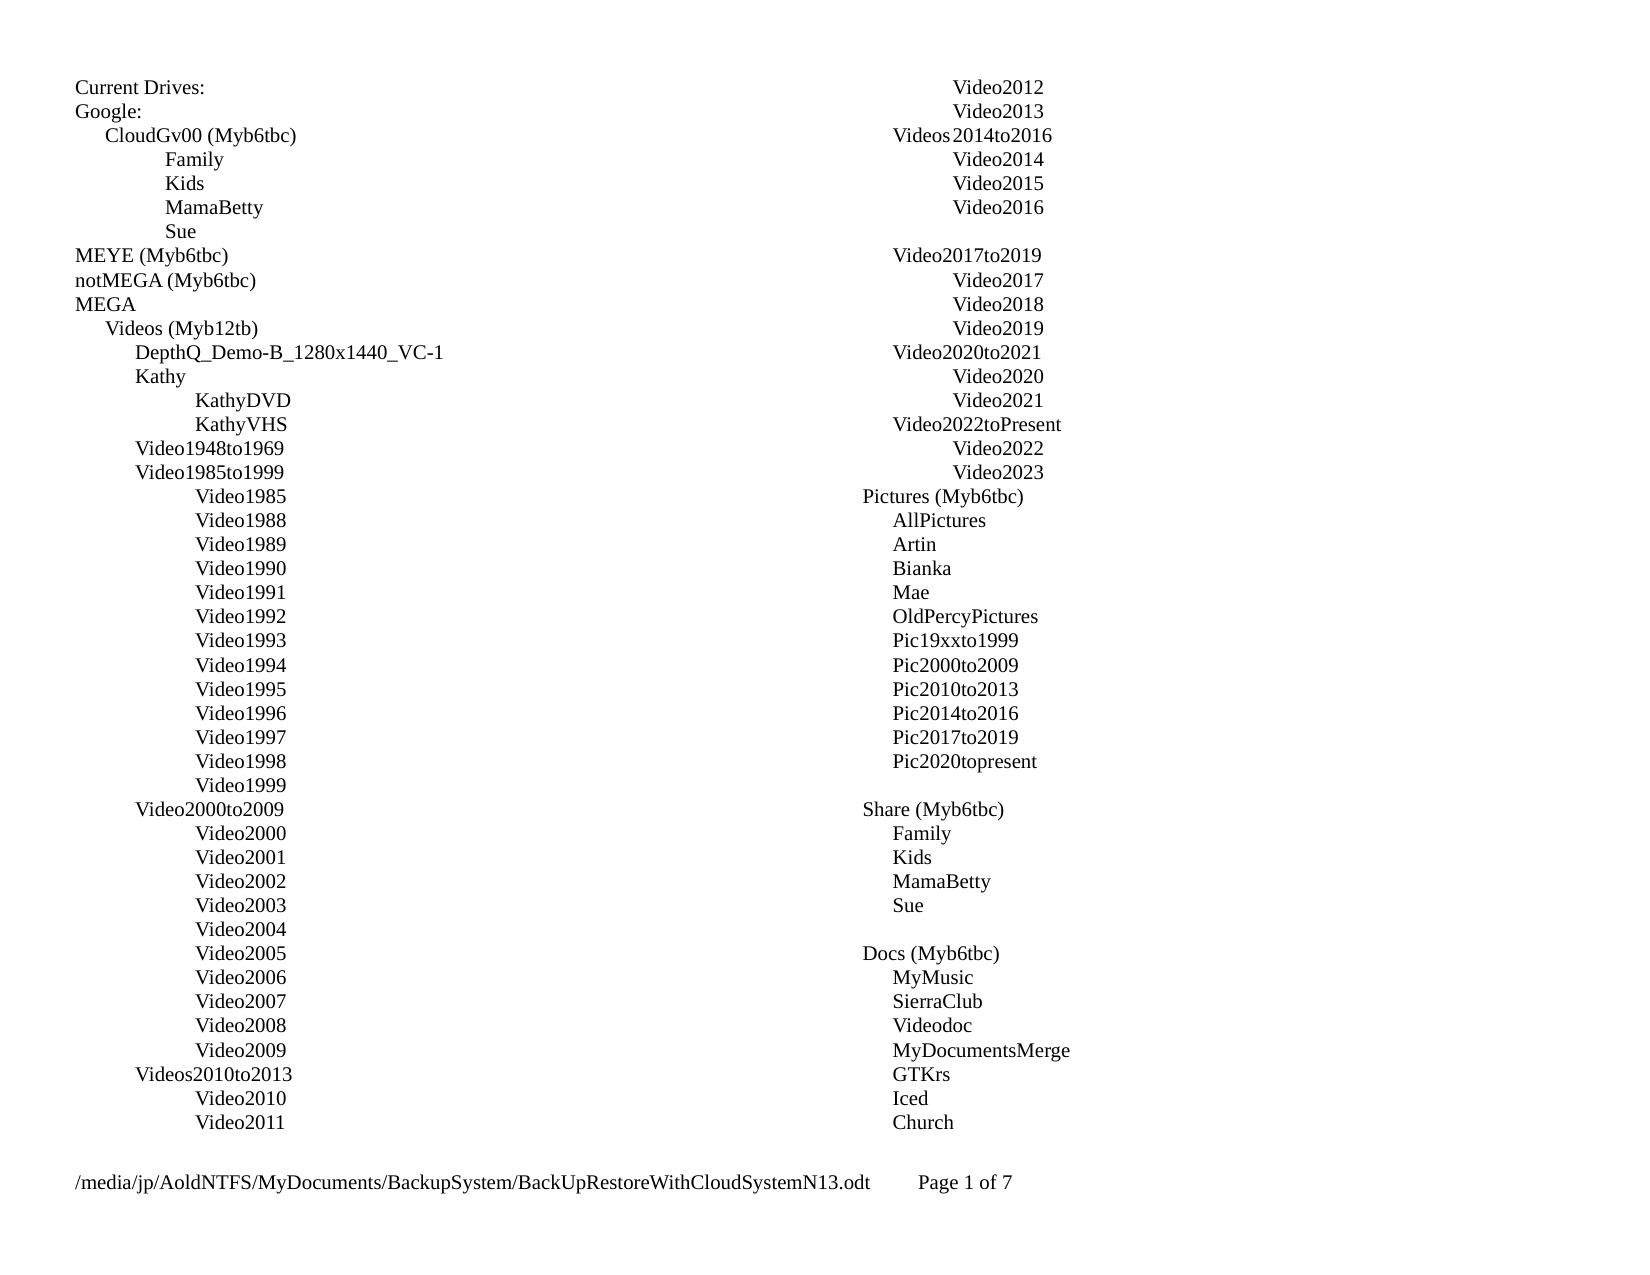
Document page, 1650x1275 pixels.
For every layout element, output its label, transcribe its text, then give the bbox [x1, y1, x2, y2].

text KathyVHS [195, 412, 817, 436]
text Video2022toPresent [832, 412, 1575, 436]
text Video1989 [195, 532, 817, 556]
text Video1998 [195, 749, 817, 773]
text Video2022 [952, 436, 1575, 460]
text DepthQ_Demo-B_1280x1440_VC-1 [75, 340, 817, 364]
text Videos (Myb12tb) [75, 316, 817, 340]
text Kids [75, 171, 817, 195]
text Video1993 [195, 628, 817, 652]
text Videos2010to2013 [75, 1062, 817, 1086]
text Video2000 [195, 821, 817, 845]
text Video1994 [195, 652, 817, 677]
text Video2012 [952, 75, 1575, 99]
text OldPercyPictures [832, 604, 1575, 628]
text MyDocumentsMerge [832, 1037, 1575, 1062]
text MEYE (Myb6tbc) [75, 243, 817, 267]
text Pic2014to2016 [832, 701, 1575, 725]
text MamaBetty [75, 195, 817, 219]
text Video1990 [195, 556, 817, 580]
text Video1997 [195, 725, 817, 749]
text Video1985 [195, 484, 817, 508]
text Video2020 [952, 364, 1575, 388]
text Videodoc [832, 1013, 1575, 1037]
text Video2020to2021 [832, 340, 1575, 364]
text Docs (Myb6tbc) [832, 941, 1575, 965]
text Video2007 [195, 989, 817, 1013]
text Video2016 [952, 195, 1575, 219]
text MyMusic [832, 965, 1575, 989]
text Videos 2014to2016 [832, 123, 1575, 147]
text Video2009 [195, 1037, 817, 1062]
text Video2006 [195, 965, 817, 989]
text Video2004 [195, 917, 817, 941]
text Video2003 [195, 893, 817, 917]
text Video2021 [952, 388, 1575, 412]
text AllPictures [832, 508, 1575, 532]
text Mae [832, 580, 1575, 604]
text Video1948to1969 [75, 436, 817, 460]
text Video2014 [952, 147, 1575, 171]
text Video1992 [195, 604, 817, 628]
text Video2017to2019 [832, 243, 1575, 267]
text Video2013 [952, 99, 1575, 123]
text MamaBetty [832, 869, 1575, 893]
text Family [832, 821, 1575, 845]
text Video2005 [195, 941, 817, 965]
text Video2015 [952, 171, 1575, 195]
text Sue [832, 893, 1575, 917]
text Video1996 [195, 701, 817, 725]
text KathyDVD [195, 388, 817, 412]
text Pic2017to2019 [832, 725, 1575, 749]
text Video1991 [195, 580, 817, 604]
text Video2011 [195, 1110, 817, 1134]
text Video1999 [195, 773, 817, 797]
text Kids [832, 845, 1575, 869]
text CloudGv00 (Myb6tbc) [75, 123, 817, 147]
text notMEGA (Myb6tbc) [75, 267, 817, 292]
text Family [75, 147, 817, 171]
text Video2023 [952, 460, 1575, 484]
text Google: [75, 99, 817, 123]
text Video2019 [952, 316, 1575, 340]
text Church [832, 1110, 1575, 1134]
text Pic2020topresent [832, 749, 1575, 773]
text GTKrs [832, 1062, 1575, 1086]
text Video2018 [952, 292, 1575, 316]
text Video2002 [195, 869, 817, 893]
text Video2008 [195, 1013, 817, 1037]
text Current Drives: [75, 75, 817, 99]
text Pictures (Myb6tbc) [832, 484, 1575, 508]
text SierraClub [832, 989, 1575, 1013]
text Video1985to1999 [75, 460, 817, 484]
text Iced [832, 1086, 1575, 1110]
text Pic19xxto1999 [832, 628, 1575, 652]
text Video2001 [195, 845, 817, 869]
text Artin [832, 532, 1575, 556]
text Video1995 [195, 677, 817, 701]
text Video2017 [952, 267, 1575, 292]
text Pic2010to2013 [832, 677, 1575, 701]
text Video2000to2009 [75, 797, 817, 821]
text Kathy [75, 364, 817, 388]
text Share (Myb6tbc) [832, 797, 1575, 821]
text Video2010 [195, 1086, 817, 1110]
text MEGA [75, 292, 817, 316]
text Sue [75, 219, 817, 243]
text Video1988 [195, 508, 817, 532]
text Bianka [832, 556, 1575, 580]
text Pic2000to2009 [832, 652, 1575, 677]
